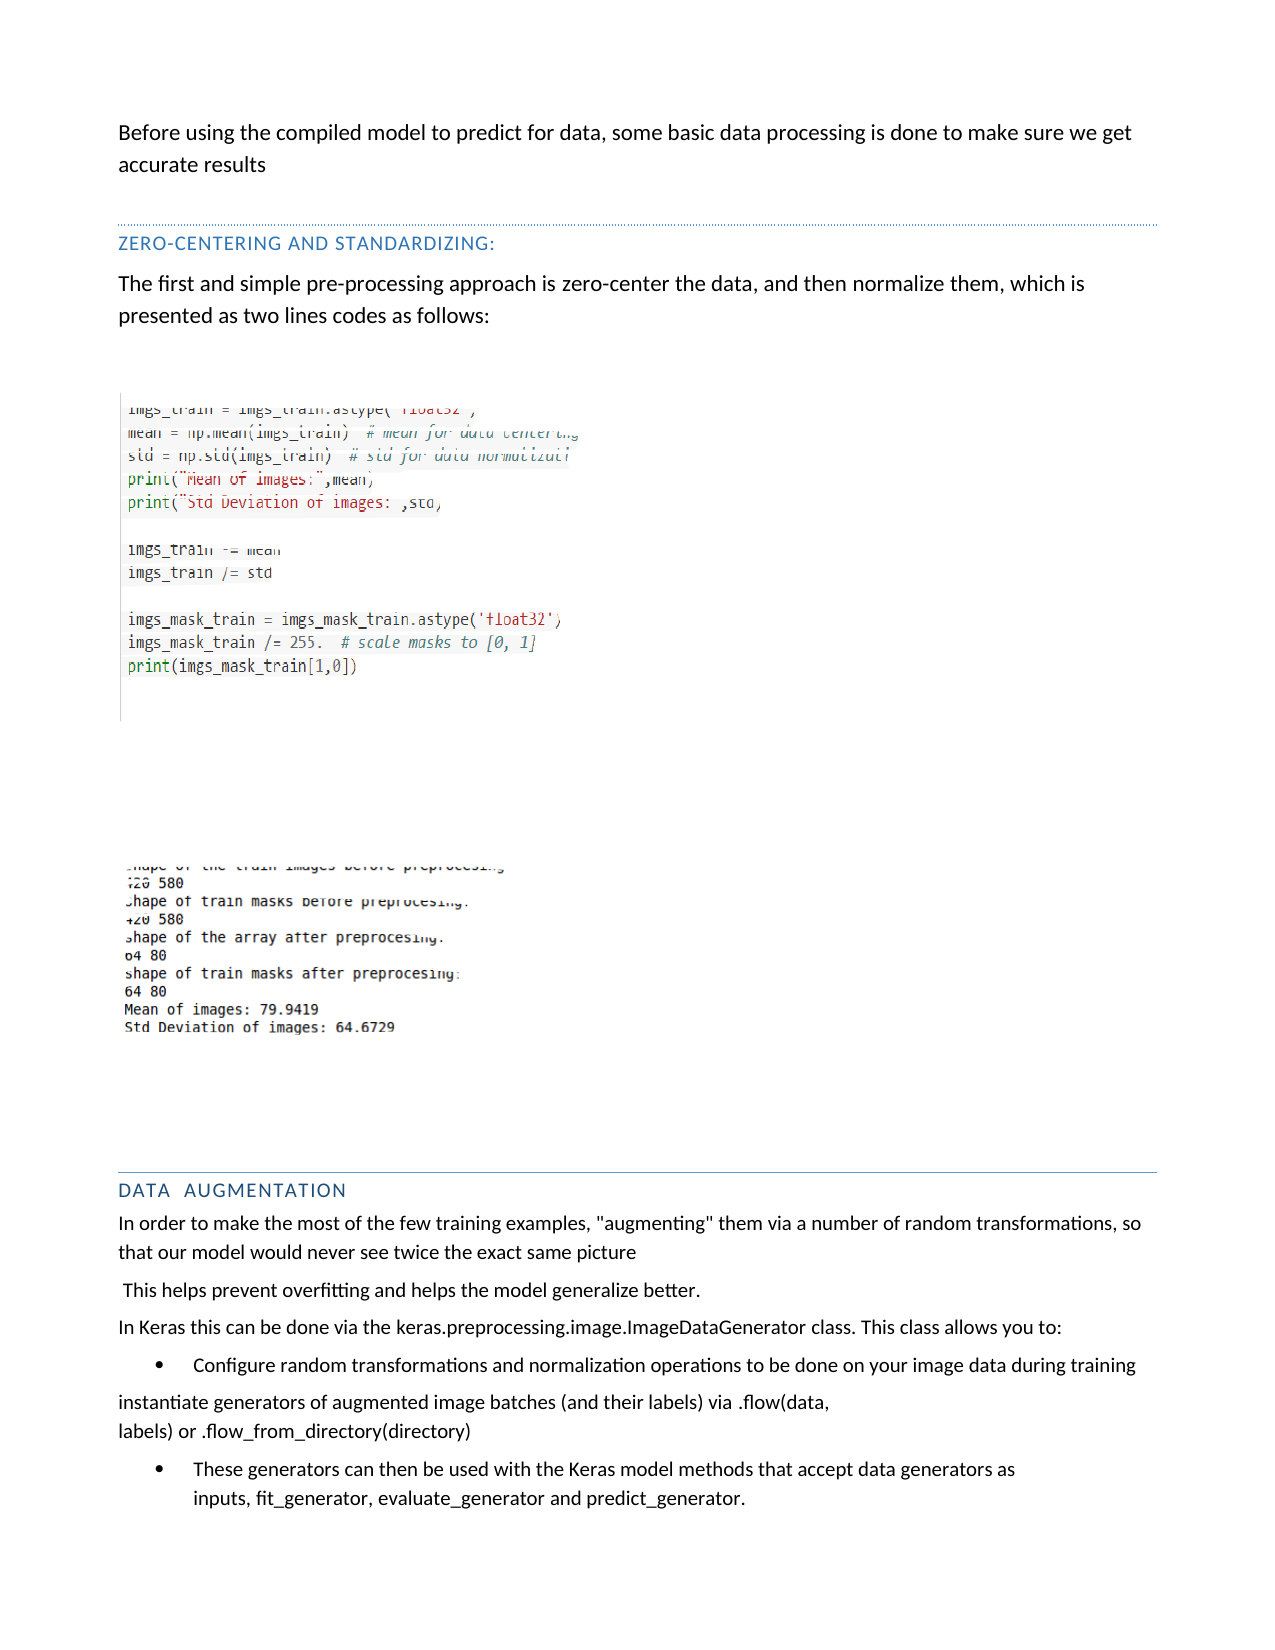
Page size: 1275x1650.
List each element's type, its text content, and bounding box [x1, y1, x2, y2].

list These generators can then be used with the Keras model methods that accept data generators as inputs, fit_generator, evaluate_generator and predict_generator. [156, 1456, 1157, 1511]
text In order to make the most of the few training examples, "augmenting" them via a number of random transformations, so that our model would never see twice the exact same picture [118, 1210, 1157, 1265]
text The first and simple pre-processing approach is zero-center the data, and then normalize them, which is presented as two lines codes as follows: [118, 269, 1157, 330]
text In Keras this can be done via the keras.preprocessing.image.ImageDataGenerator class. This class allows you to: [118, 1314, 1157, 1340]
text Before using the compiled model to predict for data, some basic data processing is done to make sure we get accurate results [118, 118, 1157, 178]
subtitle Zero-centering and Standardizing: [118, 224, 1157, 255]
text This helps prevent overfitting and helps the model generalize better. [118, 1277, 1157, 1302]
subtitle DATA AUGMENTATION [118, 1173, 1157, 1202]
text instantiate generators of augmented image batches (and their labels) via .flow(data, labels) or .flow_from_directory(directory) [118, 1389, 1157, 1444]
list Configure random transformations and normalization operations to be done on your image data during training [156, 1352, 1157, 1377]
